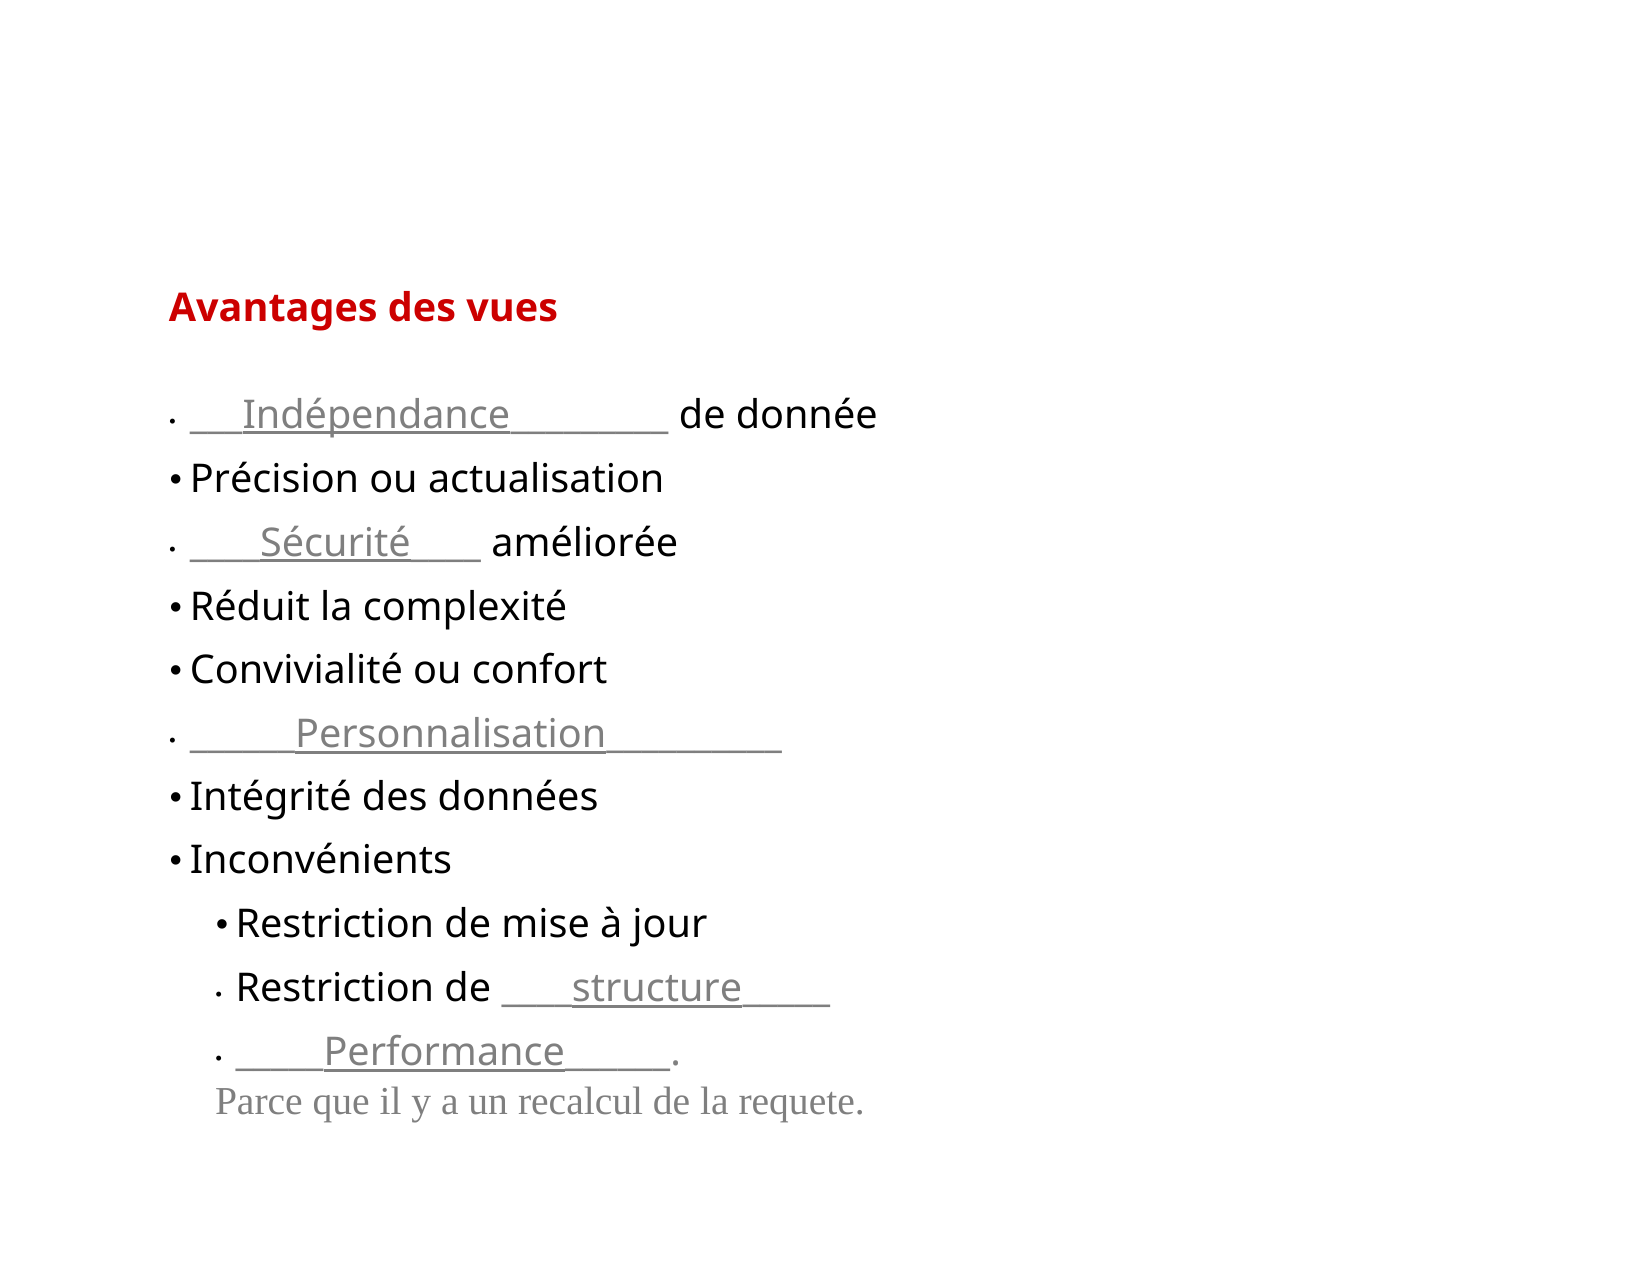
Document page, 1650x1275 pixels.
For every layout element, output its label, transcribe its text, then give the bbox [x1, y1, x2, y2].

text Avantages des vues [169, 279, 1577, 333]
list ____Sécurité____ améliorée [168, 514, 1577, 568]
list Restriction de ____structure_____ [215, 959, 1577, 1013]
list Intégrité des données [168, 768, 1577, 822]
list Précision ou actualisation [168, 450, 1577, 504]
list Restriction de mise à jour [215, 895, 1577, 949]
list ______Personnalisation__________ [168, 705, 1577, 759]
list Réduit la complexité [168, 578, 1577, 632]
list _____Performance______. [215, 1023, 1577, 1077]
list ___Indépendance_________ de donnée [168, 386, 1577, 440]
text Parce que il y a un recalcul de la requete. [215, 1077, 1577, 1123]
list Convivialité ou confort [168, 641, 1577, 695]
list Inconvénients [168, 832, 1577, 886]
